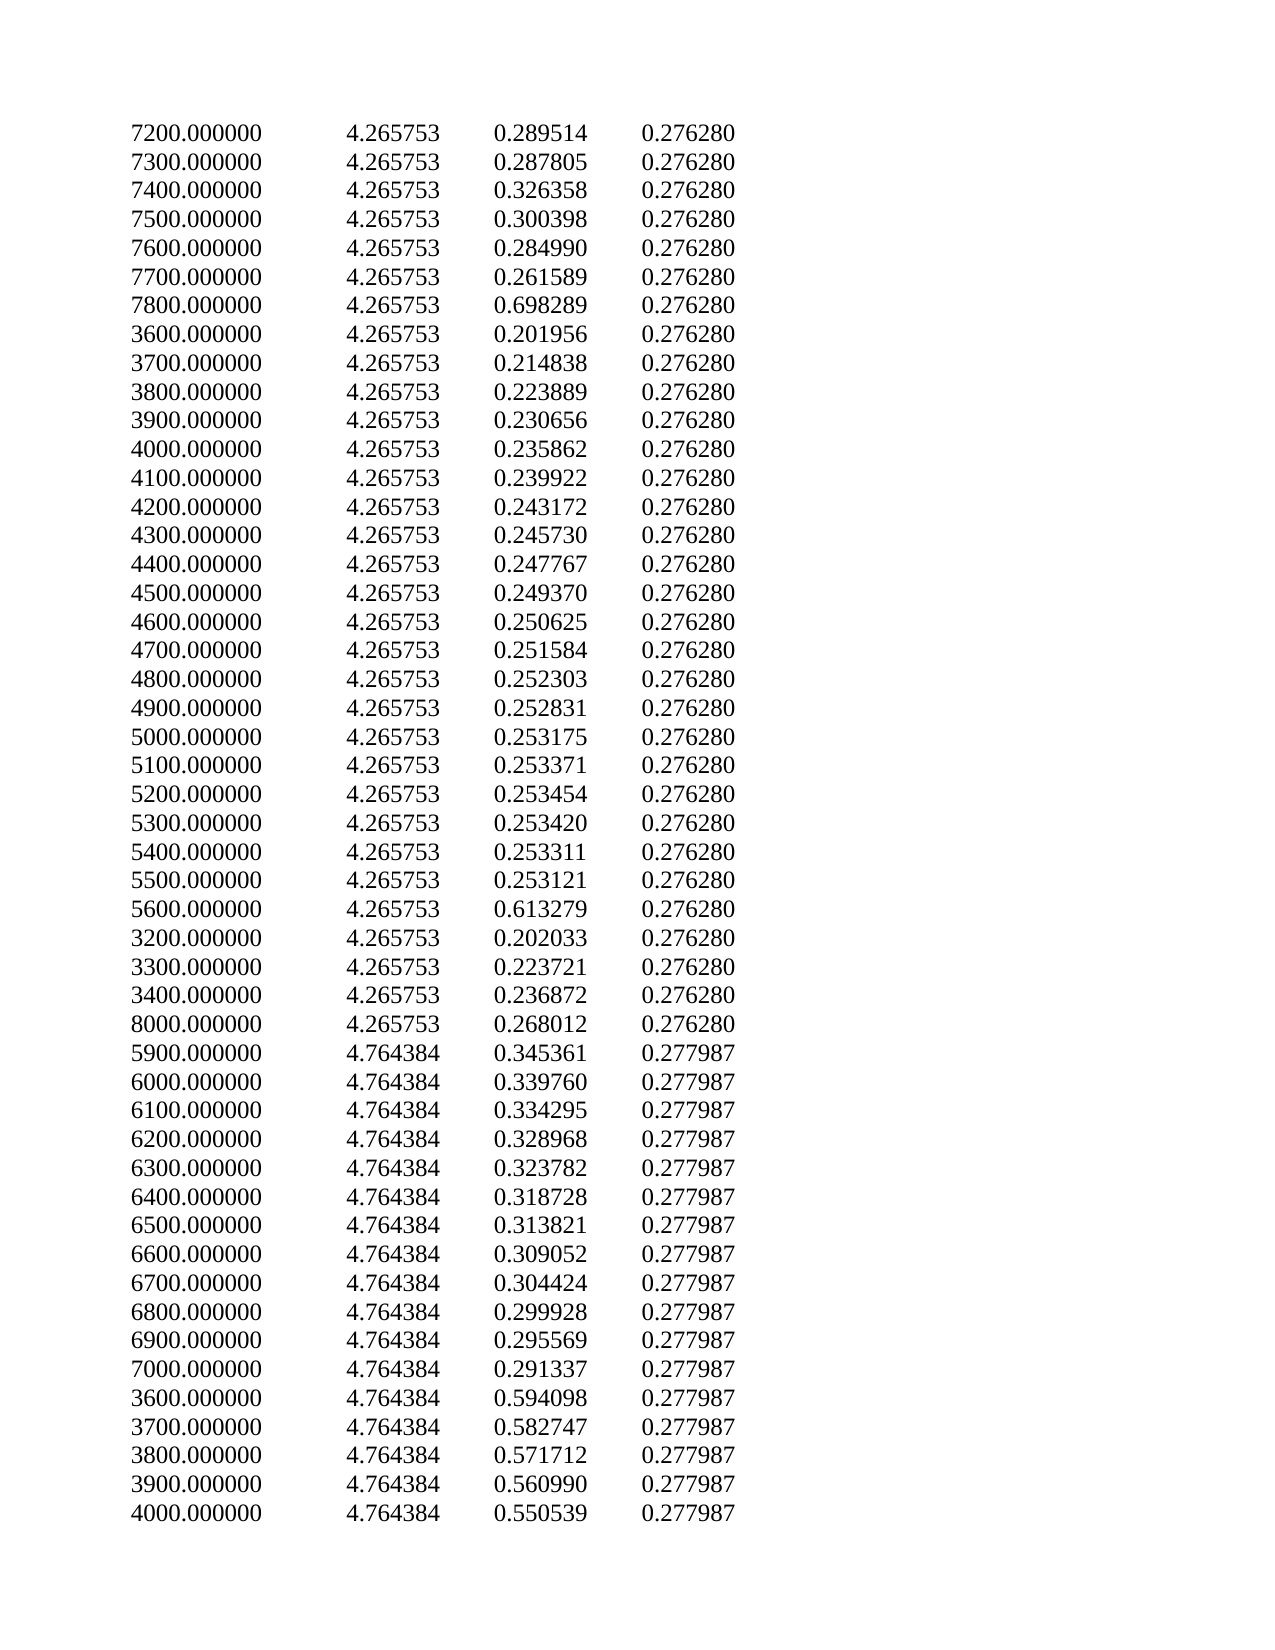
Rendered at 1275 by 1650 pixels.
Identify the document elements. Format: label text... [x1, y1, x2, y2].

text 6100.000000 4.764384 0.334295 0.277987 [118, 1096, 1157, 1124]
text 4800.000000 4.265753 0.252303 0.276280 [118, 664, 1157, 693]
text 3900.000000 4.265753 0.230656 0.276280 [118, 406, 1157, 434]
text 5900.000000 4.764384 0.345361 0.277987 [118, 1038, 1157, 1067]
text 3900.000000 4.764384 0.560990 0.277987 [118, 1469, 1157, 1498]
text 4100.000000 4.265753 0.239922 0.276280 [118, 463, 1157, 492]
text 7300.000000 4.265753 0.287805 0.276280 [118, 147, 1157, 176]
text 4500.000000 4.265753 0.249370 0.276280 [118, 578, 1157, 607]
text 3600.000000 4.265753 0.201956 0.276280 [118, 319, 1157, 348]
text 3700.000000 4.764384 0.582747 0.277987 [118, 1412, 1157, 1441]
text 6600.000000 4.764384 0.309052 0.277987 [118, 1239, 1157, 1268]
text 5500.000000 4.265753 0.253121 0.276280 [118, 866, 1157, 894]
text 5300.000000 4.265753 0.253420 0.276280 [118, 808, 1157, 837]
text 6400.000000 4.764384 0.318728 0.277987 [118, 1182, 1157, 1211]
text 3800.000000 4.265753 0.223889 0.276280 [118, 377, 1157, 406]
text 4600.000000 4.265753 0.250625 0.276280 [118, 607, 1157, 636]
text 6900.000000 4.764384 0.295569 0.277987 [118, 1326, 1157, 1354]
text 5600.000000 4.265753 0.613279 0.276280 [118, 894, 1157, 923]
text 6700.000000 4.764384 0.304424 0.277987 [118, 1268, 1157, 1297]
text 7500.000000 4.265753 0.300398 0.276280 [118, 204, 1157, 233]
text 4400.000000 4.265753 0.247767 0.276280 [118, 549, 1157, 578]
text 4700.000000 4.265753 0.251584 0.276280 [118, 636, 1157, 664]
text 3300.000000 4.265753 0.223721 0.276280 [118, 952, 1157, 981]
text 7600.000000 4.265753 0.284990 0.276280 [118, 233, 1157, 262]
text 3400.000000 4.265753 0.236872 0.276280 [118, 981, 1157, 1009]
text 4000.000000 4.764384 0.550539 0.277987 [118, 1498, 1157, 1527]
text 4900.000000 4.265753 0.252831 0.276280 [118, 693, 1157, 722]
text 6500.000000 4.764384 0.313821 0.277987 [118, 1211, 1157, 1239]
text 5200.000000 4.265753 0.253454 0.276280 [118, 779, 1157, 808]
text 8000.000000 4.265753 0.268012 0.276280 [118, 1009, 1157, 1038]
text 7200.000000 4.265753 0.289514 0.276280 [118, 118, 1157, 147]
text 6000.000000 4.764384 0.339760 0.277987 [118, 1067, 1157, 1096]
text 6300.000000 4.764384 0.323782 0.277987 [118, 1153, 1157, 1182]
text 4300.000000 4.265753 0.245730 0.276280 [118, 521, 1157, 549]
text 4200.000000 4.265753 0.243172 0.276280 [118, 492, 1157, 521]
text 3200.000000 4.265753 0.202033 0.276280 [118, 923, 1157, 952]
text 5400.000000 4.265753 0.253311 0.276280 [118, 837, 1157, 866]
text 7400.000000 4.265753 0.326358 0.276280 [118, 176, 1157, 204]
text 3700.000000 4.265753 0.214838 0.276280 [118, 348, 1157, 377]
text 7700.000000 4.265753 0.261589 0.276280 [118, 262, 1157, 291]
text 5000.000000 4.265753 0.253175 0.276280 [118, 722, 1157, 751]
text 3600.000000 4.764384 0.594098 0.277987 [118, 1383, 1157, 1412]
text 4000.000000 4.265753 0.235862 0.276280 [118, 434, 1157, 463]
text 5100.000000 4.265753 0.253371 0.276280 [118, 751, 1157, 779]
text 3800.000000 4.764384 0.571712 0.277987 [118, 1441, 1157, 1469]
text 6200.000000 4.764384 0.328968 0.277987 [118, 1124, 1157, 1153]
text 7000.000000 4.764384 0.291337 0.277987 [118, 1354, 1157, 1383]
text 6800.000000 4.764384 0.299928 0.277987 [118, 1297, 1157, 1326]
text 7800.000000 4.265753 0.698289 0.276280 [118, 291, 1157, 319]
